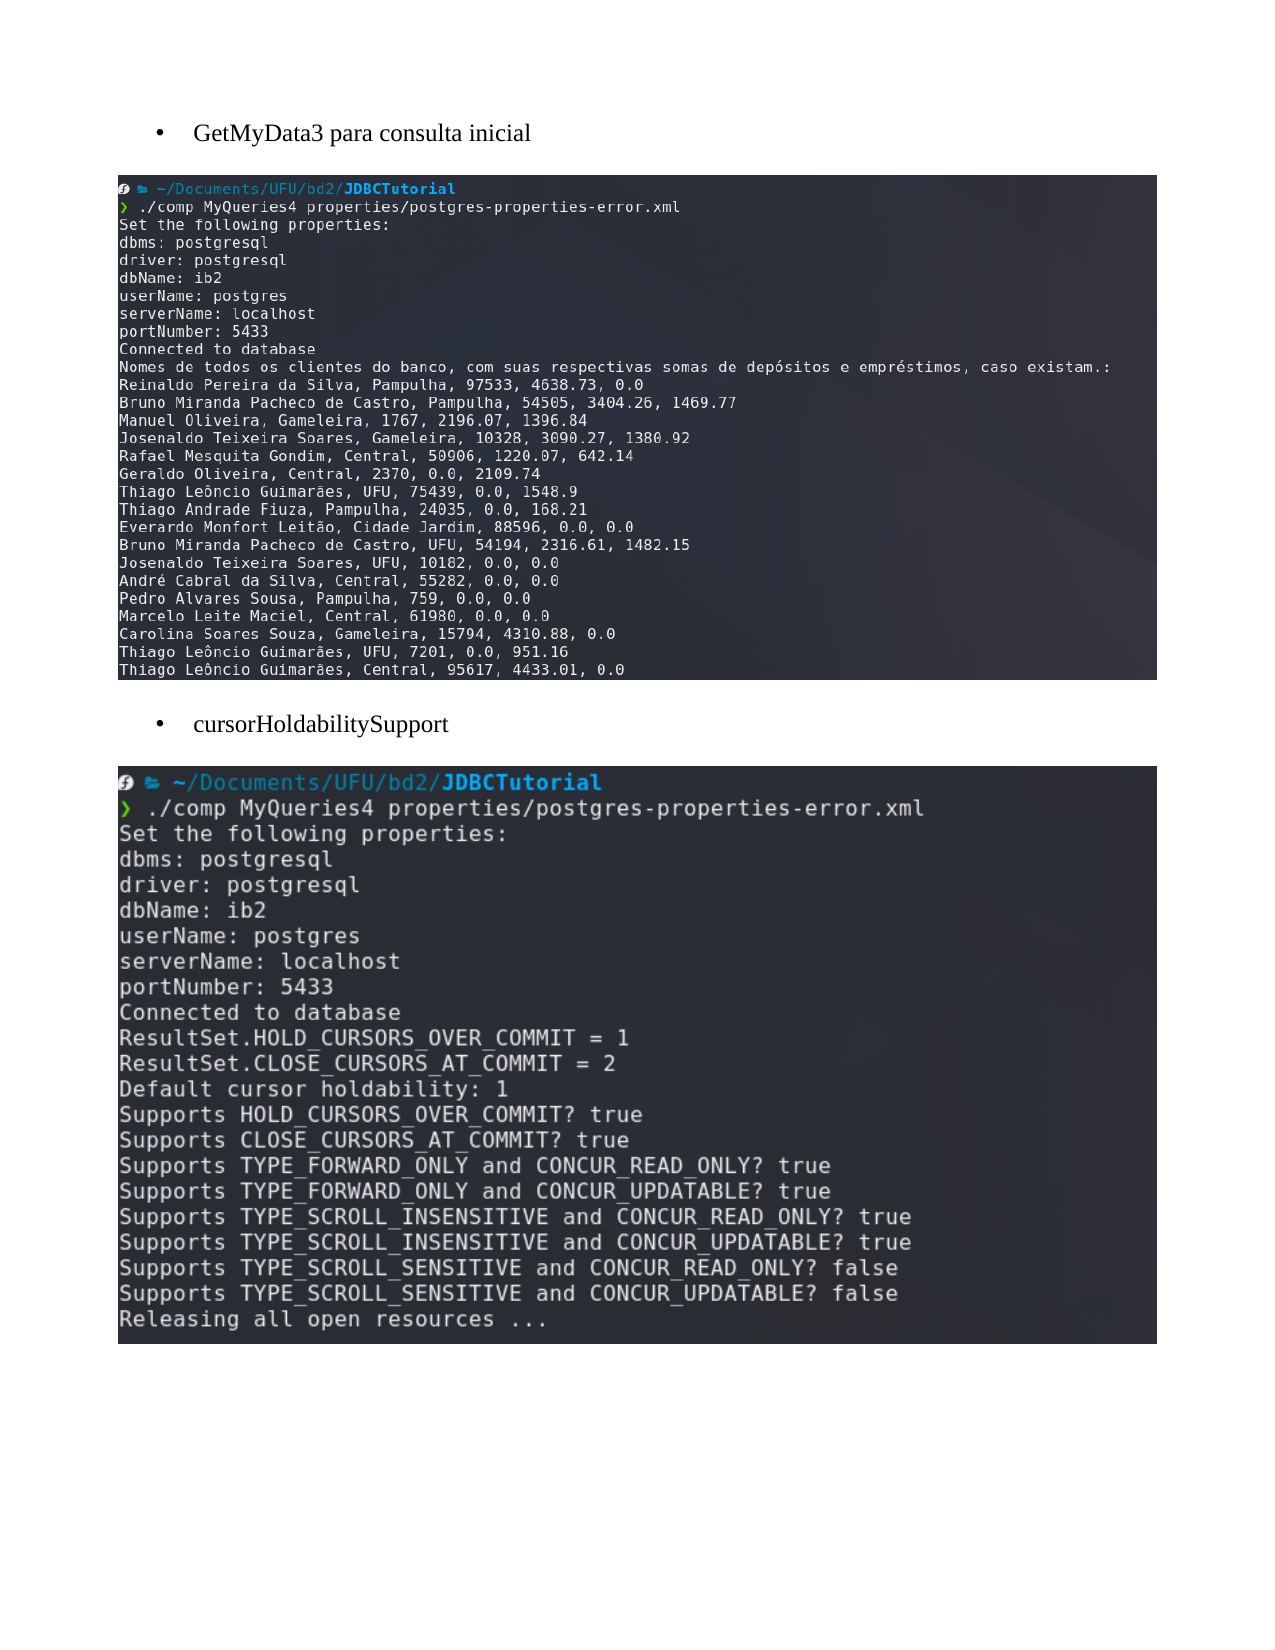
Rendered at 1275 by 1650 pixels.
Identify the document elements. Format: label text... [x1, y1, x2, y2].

list GetMyData3 para consulta inicial [156, 118, 1157, 147]
list cursorHoldabilitySupport [156, 709, 1157, 737]
picture [118, 766, 1157, 1344]
picture [118, 175, 1157, 680]
